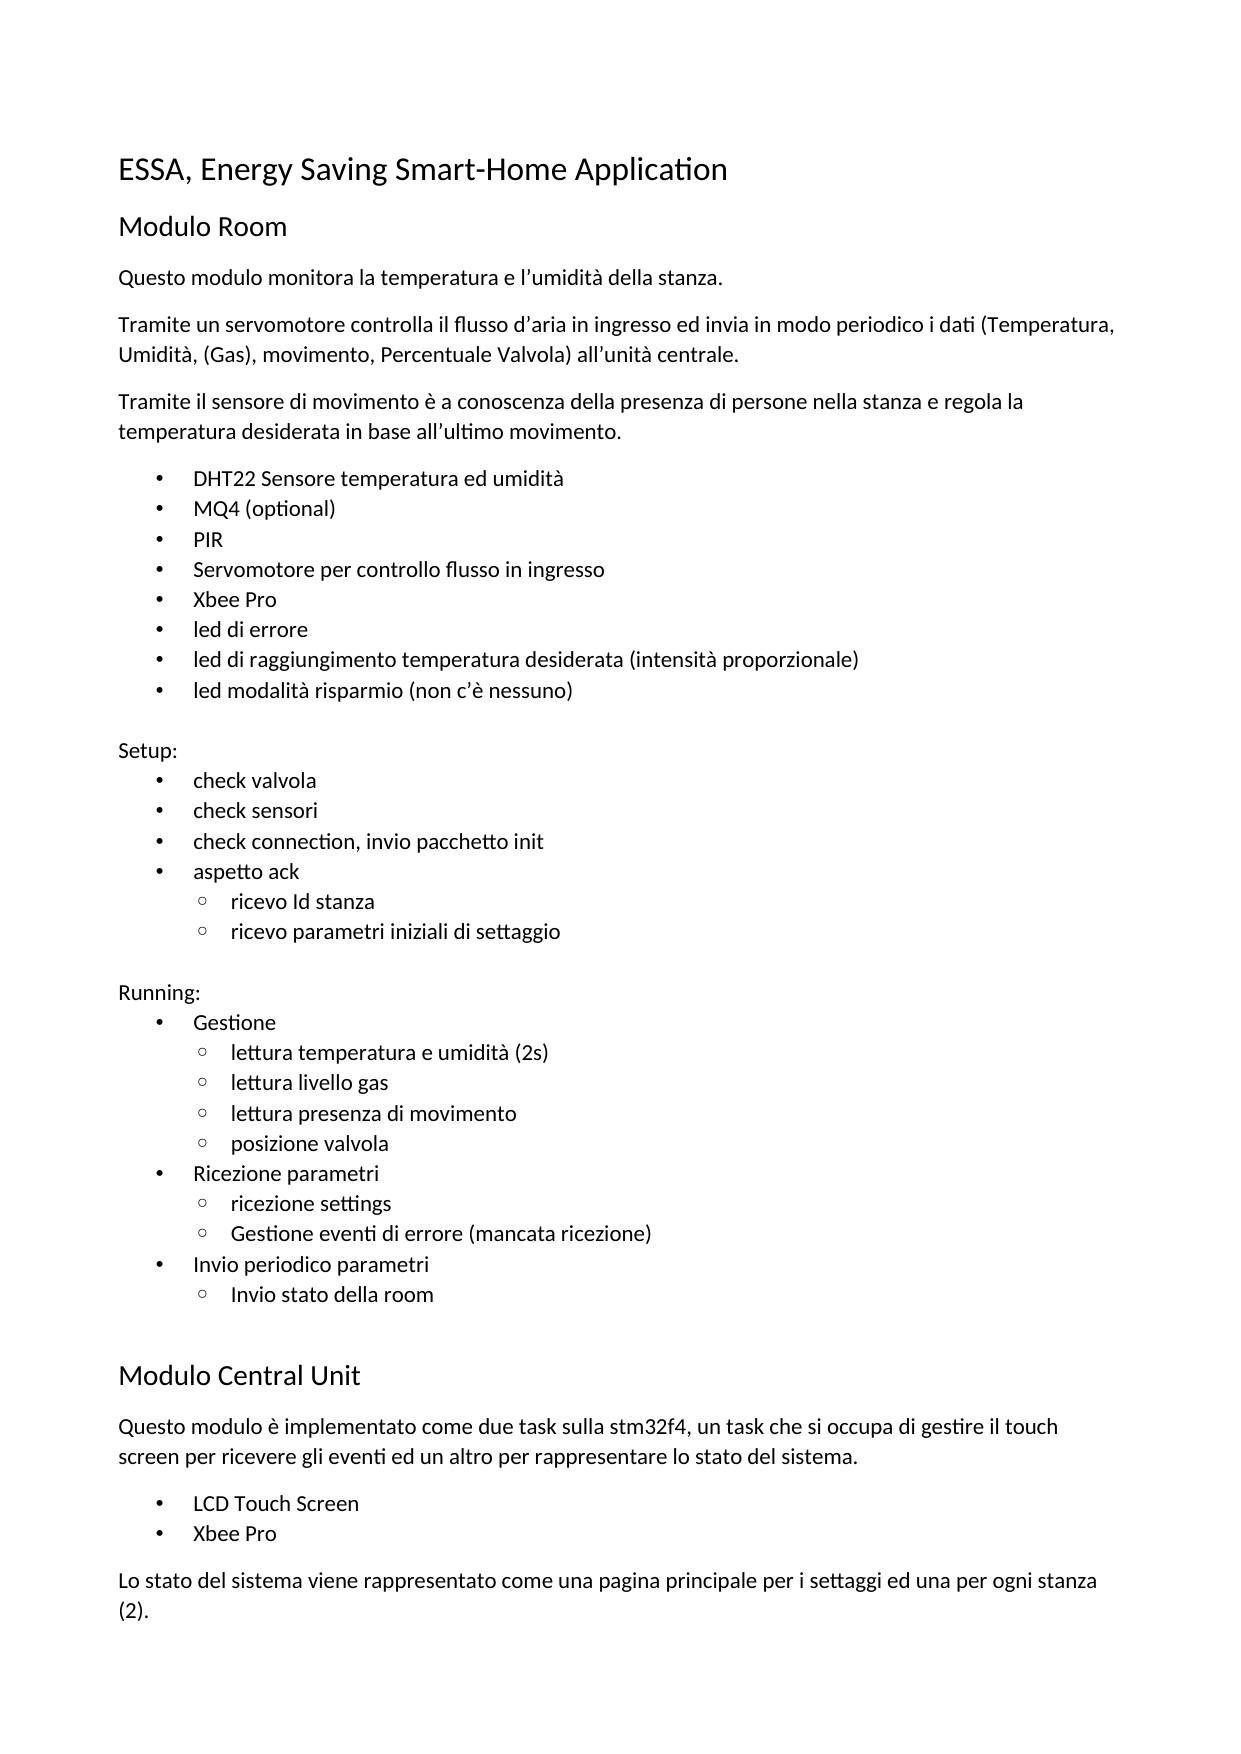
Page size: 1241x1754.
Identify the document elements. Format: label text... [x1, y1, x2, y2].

list Invio stato della room [193, 1280, 1122, 1308]
list check valvola [156, 766, 1122, 794]
list ricezione settings [193, 1189, 1122, 1217]
list check connection, invio pacchetto init [156, 827, 1122, 855]
list led modalità risparmio (non c’è nessuno) [156, 676, 1122, 704]
text Modulo Room [118, 208, 1122, 244]
list lettura temperatura e umidità (2s) [193, 1038, 1122, 1066]
list aspetto ack [156, 857, 1122, 885]
list Xbee Pro [156, 1519, 1122, 1547]
list MQ4 (optional) [156, 494, 1122, 523]
list lettura livello gas [193, 1068, 1122, 1097]
list led di errore [156, 615, 1122, 643]
text Lo stato del sistema viene rappresentato come una pagina principale per i settaggi ed una per ogni stanza (2). [118, 1566, 1122, 1624]
list Running: [118, 978, 1122, 1006]
list PIR [156, 525, 1122, 553]
list lettura presenza di movimento [193, 1099, 1122, 1127]
list DHT22 Sensore temperatura ed umidità [156, 464, 1122, 492]
text Tramite il sensore di movimento è a conoscenza della presenza di persone nella stanza e regola la temperatura desiderata in base all’ultimo movimento. [118, 387, 1122, 446]
text ESSA, Energy Saving Smart-Home Application [118, 148, 1122, 188]
list posizione valvola [193, 1129, 1122, 1157]
text Questo modulo monitora la temperatura e l’umidità della stanza. [118, 263, 1122, 291]
list Xbee Pro [156, 585, 1122, 613]
list ricevo Id stanza [193, 887, 1122, 915]
list Setup: [118, 736, 1122, 764]
list Gestione eventi di errore (mancata ricezione) [193, 1219, 1122, 1248]
list check sensori [156, 797, 1122, 825]
list Ricezione parametri [156, 1159, 1122, 1187]
text Tramite un servomotore controlla il flusso d’aria in ingresso ed invia in modo periodico i dati (Temperatura, Umidità, (Gas), movimento, Percentuale Valvola) all’unità centrale. [118, 310, 1122, 368]
list Gestione [156, 1008, 1122, 1036]
text Modulo Central Unit [118, 1357, 1122, 1393]
list led di raggiungimento temperatura desiderata (intensità proporzionale) [156, 646, 1122, 674]
list ricevo parametri iniziali di settaggio [193, 917, 1122, 946]
list Invio periodico parametri [156, 1250, 1122, 1278]
list Servomotore per controllo flusso in ingresso [156, 555, 1122, 583]
text Questo modulo è implementato come due task sulla stm32f4, un task che si occupa di gestire il touch screen per ricevere gli eventi ed un altro per rappresentare lo stato del sistema. [118, 1412, 1122, 1470]
list LCD Touch Screen [156, 1489, 1122, 1517]
